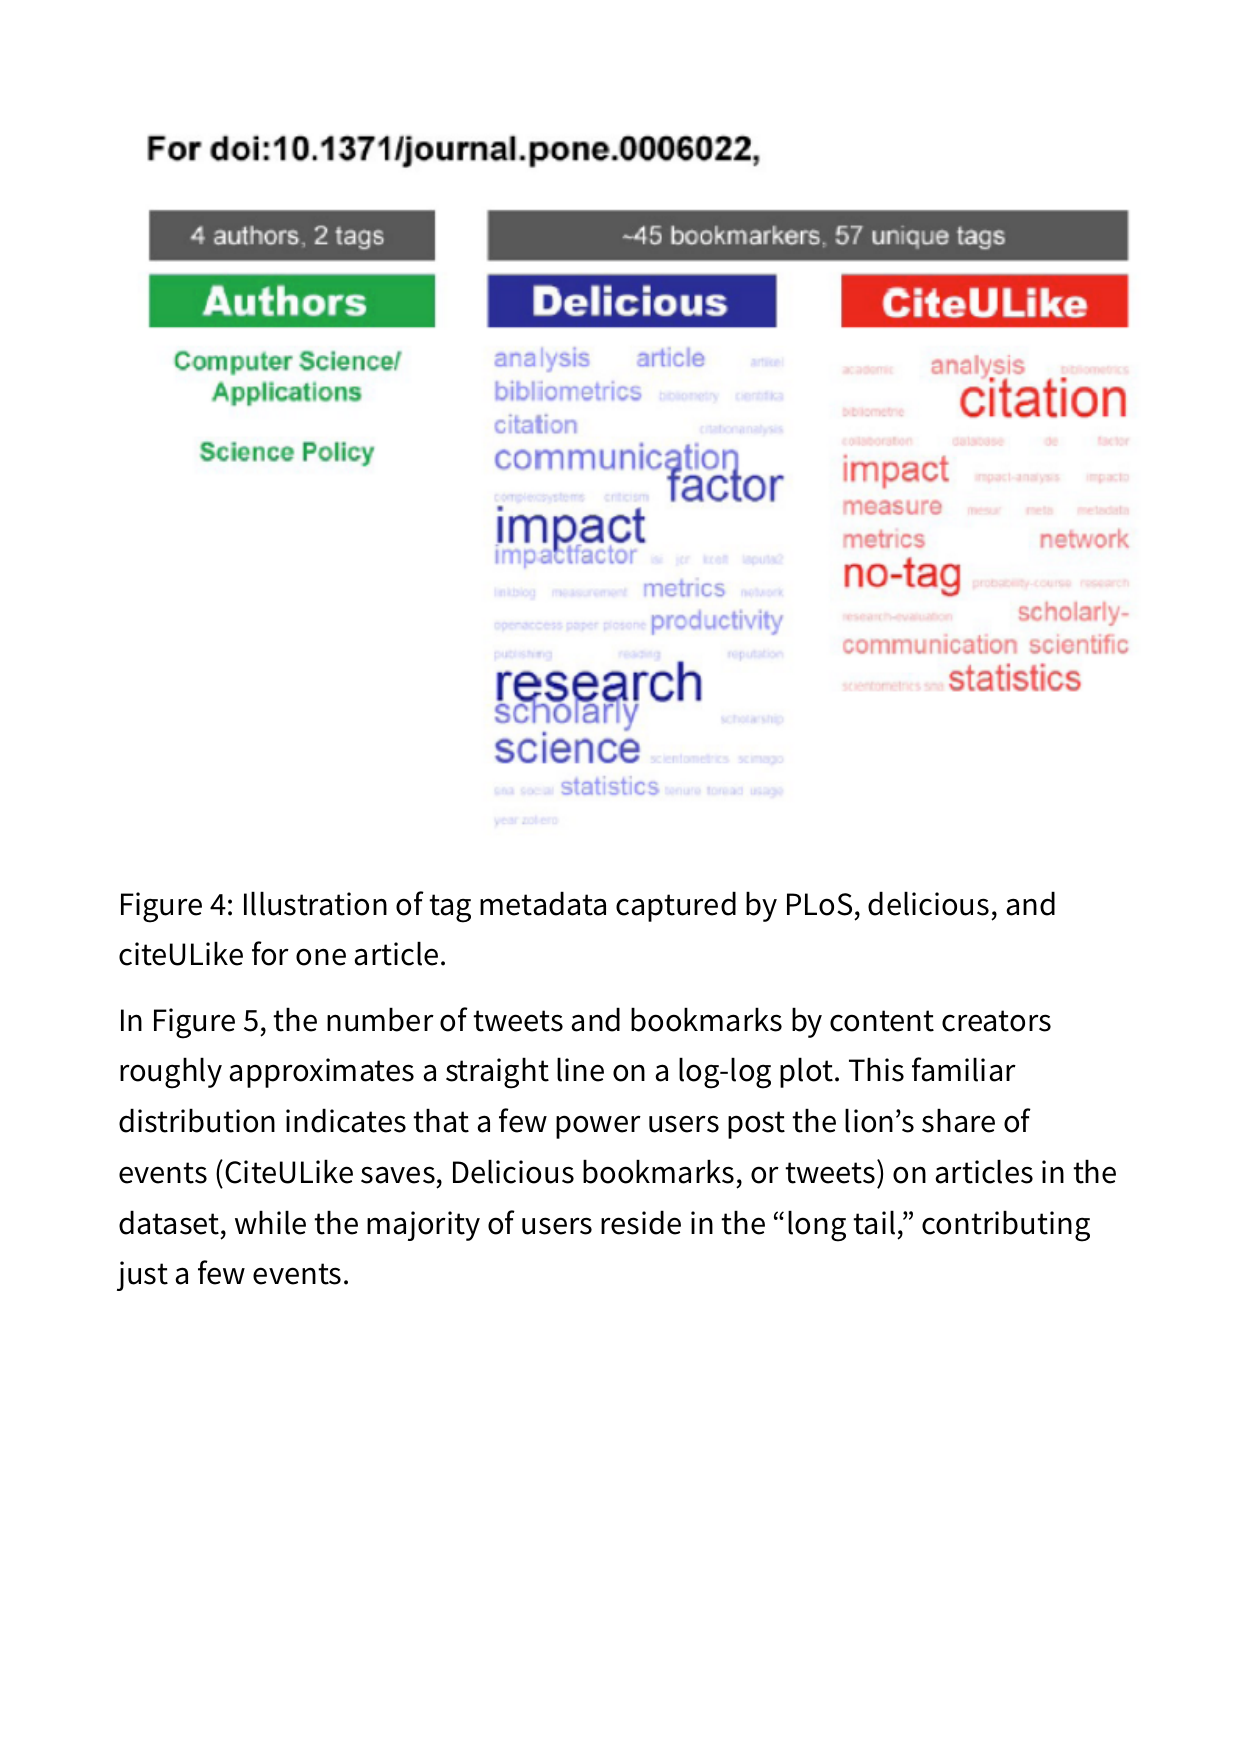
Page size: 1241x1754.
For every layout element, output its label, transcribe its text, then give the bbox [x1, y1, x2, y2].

picture [118, 118, 1212, 873]
text Figure 4: Illustration of tag metadata captured by PLoS, delicious, and citeULike for one article. [118, 873, 1122, 974]
text In Figure 5, the number of tweets and bookmarks by content creators roughly approximates a straight line on a log-log plot. This familiar distribution indicates that a few power users post the lion’s share of events (CiteULike saves, Delicious bookmarks, or tweets) on articles in the dataset, while the majority of users reside in the “long tail,” contributing just a few events. [118, 997, 1122, 1293]
